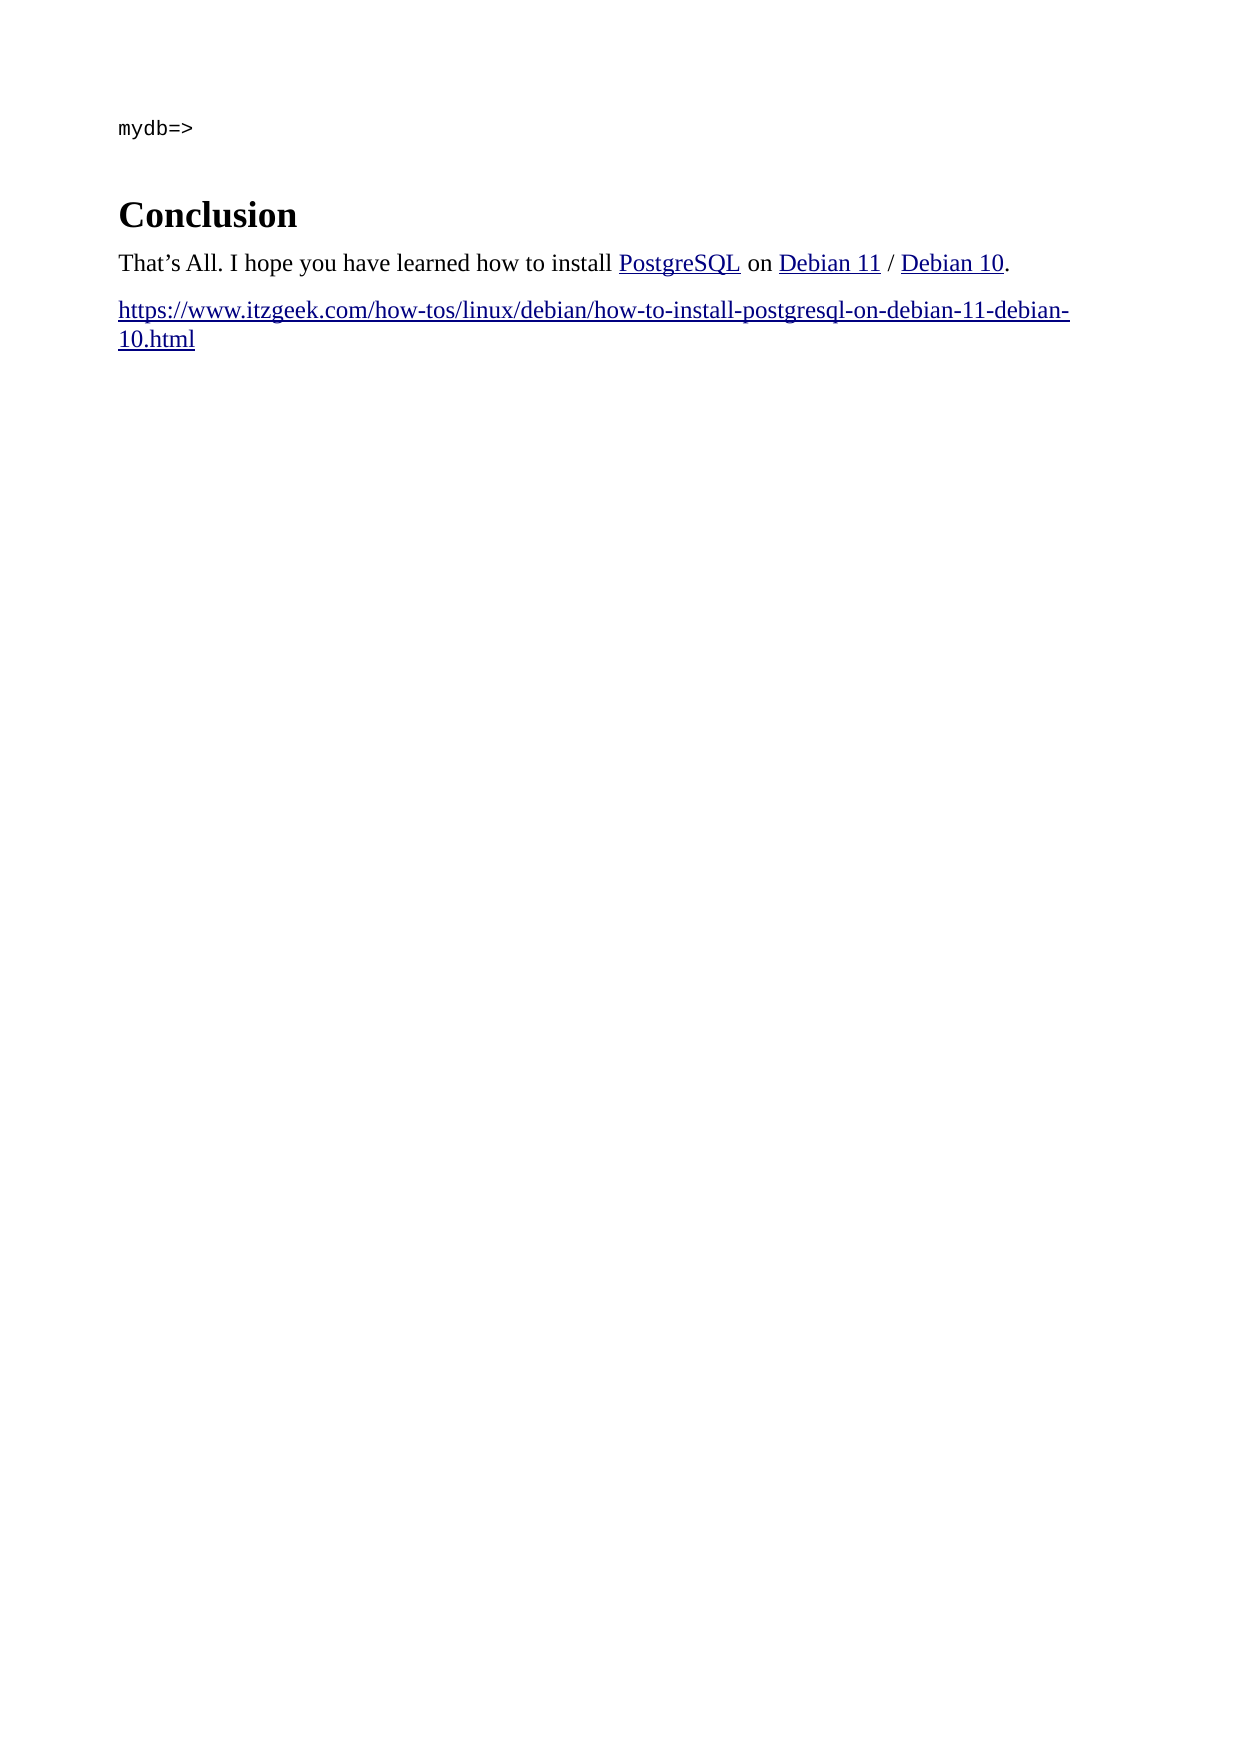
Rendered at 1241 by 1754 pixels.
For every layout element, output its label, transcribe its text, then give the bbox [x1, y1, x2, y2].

text mydb=> [118, 118, 1122, 142]
text That’s All. I hope you have learned how to install PostgreSQL on Debian 11 / Debian 10. [118, 248, 1122, 276]
text https://www.itzgeek.com/how-tos/linux/debian/how-to-install-postgresql-on-debian-11-debian-10.html [118, 295, 1122, 353]
subtitle Conclusion [118, 192, 1122, 235]
